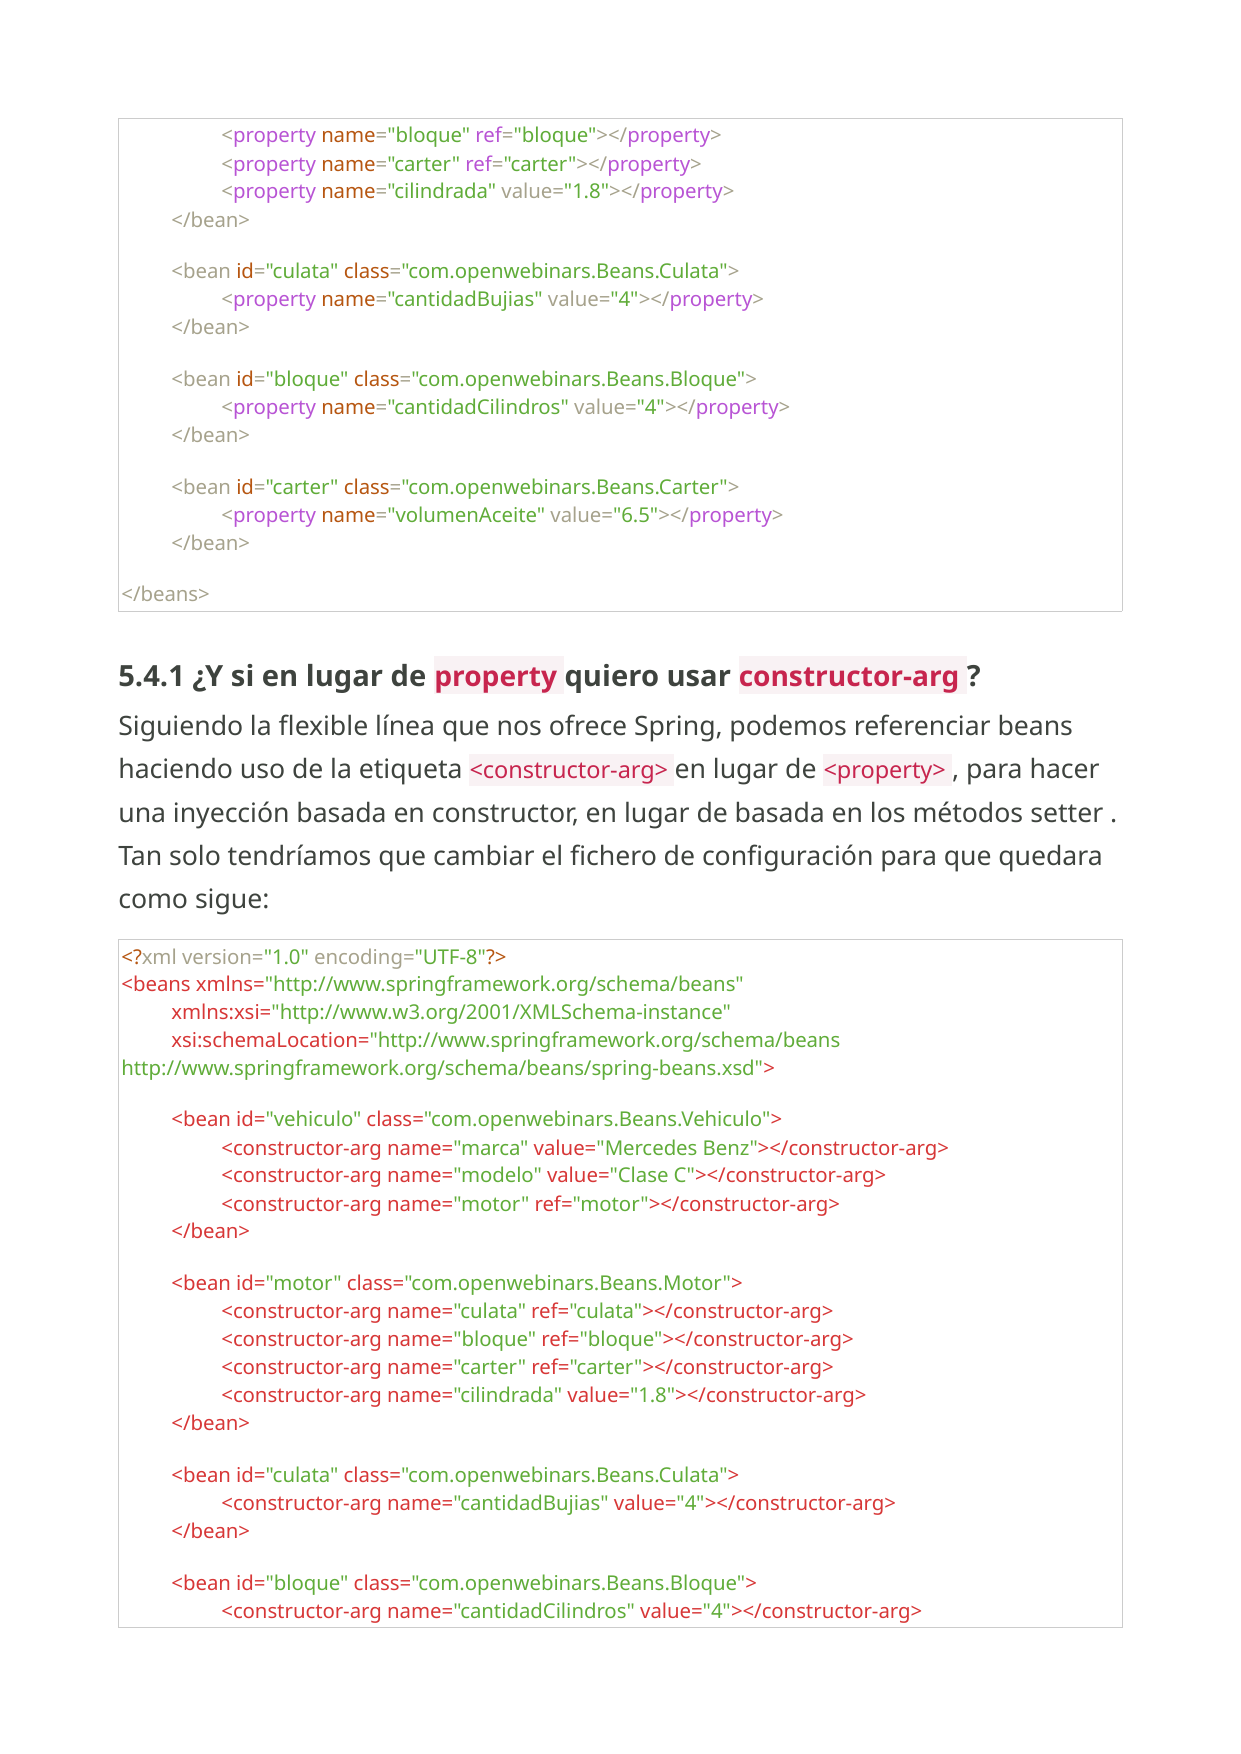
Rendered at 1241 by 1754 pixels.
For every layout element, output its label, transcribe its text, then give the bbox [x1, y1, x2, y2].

text <property name="cilindrada" value="1.8"></property> [119, 174, 1122, 202]
text <?xml version="1.0" encoding="UTF-8"?> [119, 940, 1122, 967]
text <bean id="bloque" class="com.openwebinars.Beans.Bloque"> [119, 1565, 1122, 1593]
text <beans xmlns="http://www.springframework.org/schema/beans" [119, 967, 1122, 995]
text <bean id="culata" class="com.openwebinars.Beans.Culata"> [119, 254, 1122, 282]
text </bean> [119, 1406, 1122, 1437]
text </bean> [119, 525, 1122, 556]
text <property name="bloque" ref="bloque"></property> [119, 119, 1122, 146]
text <bean id="culata" class="com.openwebinars.Beans.Culata"> [119, 1458, 1122, 1486]
text <constructor-arg name="culata" ref="culata"></constructor-arg> [119, 1294, 1122, 1322]
text </bean> [119, 310, 1122, 341]
text <property name="cantidadBujias" value="4"></property> [119, 282, 1122, 310]
text xsi:schemaLocation="http://www.springframework.org/schema/beans http://www.springframework.org/schema/beans/spring-beans.xsd"> [119, 1023, 1122, 1081]
subtitle 5.4.1 ¿Y si en lugar de property quiero usar constructor-arg ? [118, 655, 1122, 694]
text <constructor-arg name="marca" value="Mercedes Benz"></constructor-arg> [119, 1130, 1122, 1158]
text </bean> [119, 1514, 1122, 1545]
text <property name="cantidadCilindros" value="4"></property> [119, 389, 1122, 418]
text <property name="volumenAceite" value="6.5"></property> [119, 497, 1122, 525]
text xmlns:xsi="http://www.w3.org/2001/XMLSchema-instance" [119, 995, 1122, 1023]
text <constructor-arg name="carter" ref="carter"></constructor-arg> [119, 1350, 1122, 1378]
text <bean id="bloque" class="com.openwebinars.Beans.Bloque"> [119, 362, 1122, 389]
text </beans> [119, 577, 1122, 611]
text </bean> [119, 202, 1122, 233]
text <constructor-arg name="motor" ref="motor"></constructor-arg> [119, 1186, 1122, 1214]
text <constructor-arg name="bloque" ref="bloque"></constructor-arg> [119, 1322, 1122, 1350]
text <bean id="vehiculo" class="com.openwebinars.Beans.Vehiculo"> [119, 1102, 1122, 1130]
text <constructor-arg name="modelo" value="Clase C"></constructor-arg> [119, 1158, 1122, 1186]
text <bean id="motor" class="com.openwebinars.Beans.Motor"> [119, 1266, 1122, 1294]
text Siguiendo la flexible línea que nos ofrece Spring, podemos referenciar beans haciendo uso de la etiqueta <constructor-arg> en lugar de <property> , para hacer una inyección basada en constructor, en lugar de basada en los métodos setter . Tan solo tendríamos que cambiar el fichero de configuración para que quedara como sigue: [118, 707, 1122, 916]
text <constructor-arg name="cilindrada" value="1.8"></constructor-arg> [119, 1378, 1122, 1406]
text <constructor-arg name="cantidadBujias" value="4"></constructor-arg> [119, 1486, 1122, 1514]
text <bean id="carter" class="com.openwebinars.Beans.Carter"> [119, 469, 1122, 497]
text <constructor-arg name="cantidadCilindros" value="4"></constructor-arg> [119, 1593, 1122, 1627]
text </bean> [119, 1214, 1122, 1245]
text <property name="carter" ref="carter"></property> [119, 146, 1122, 174]
text </bean> [119, 418, 1122, 449]
